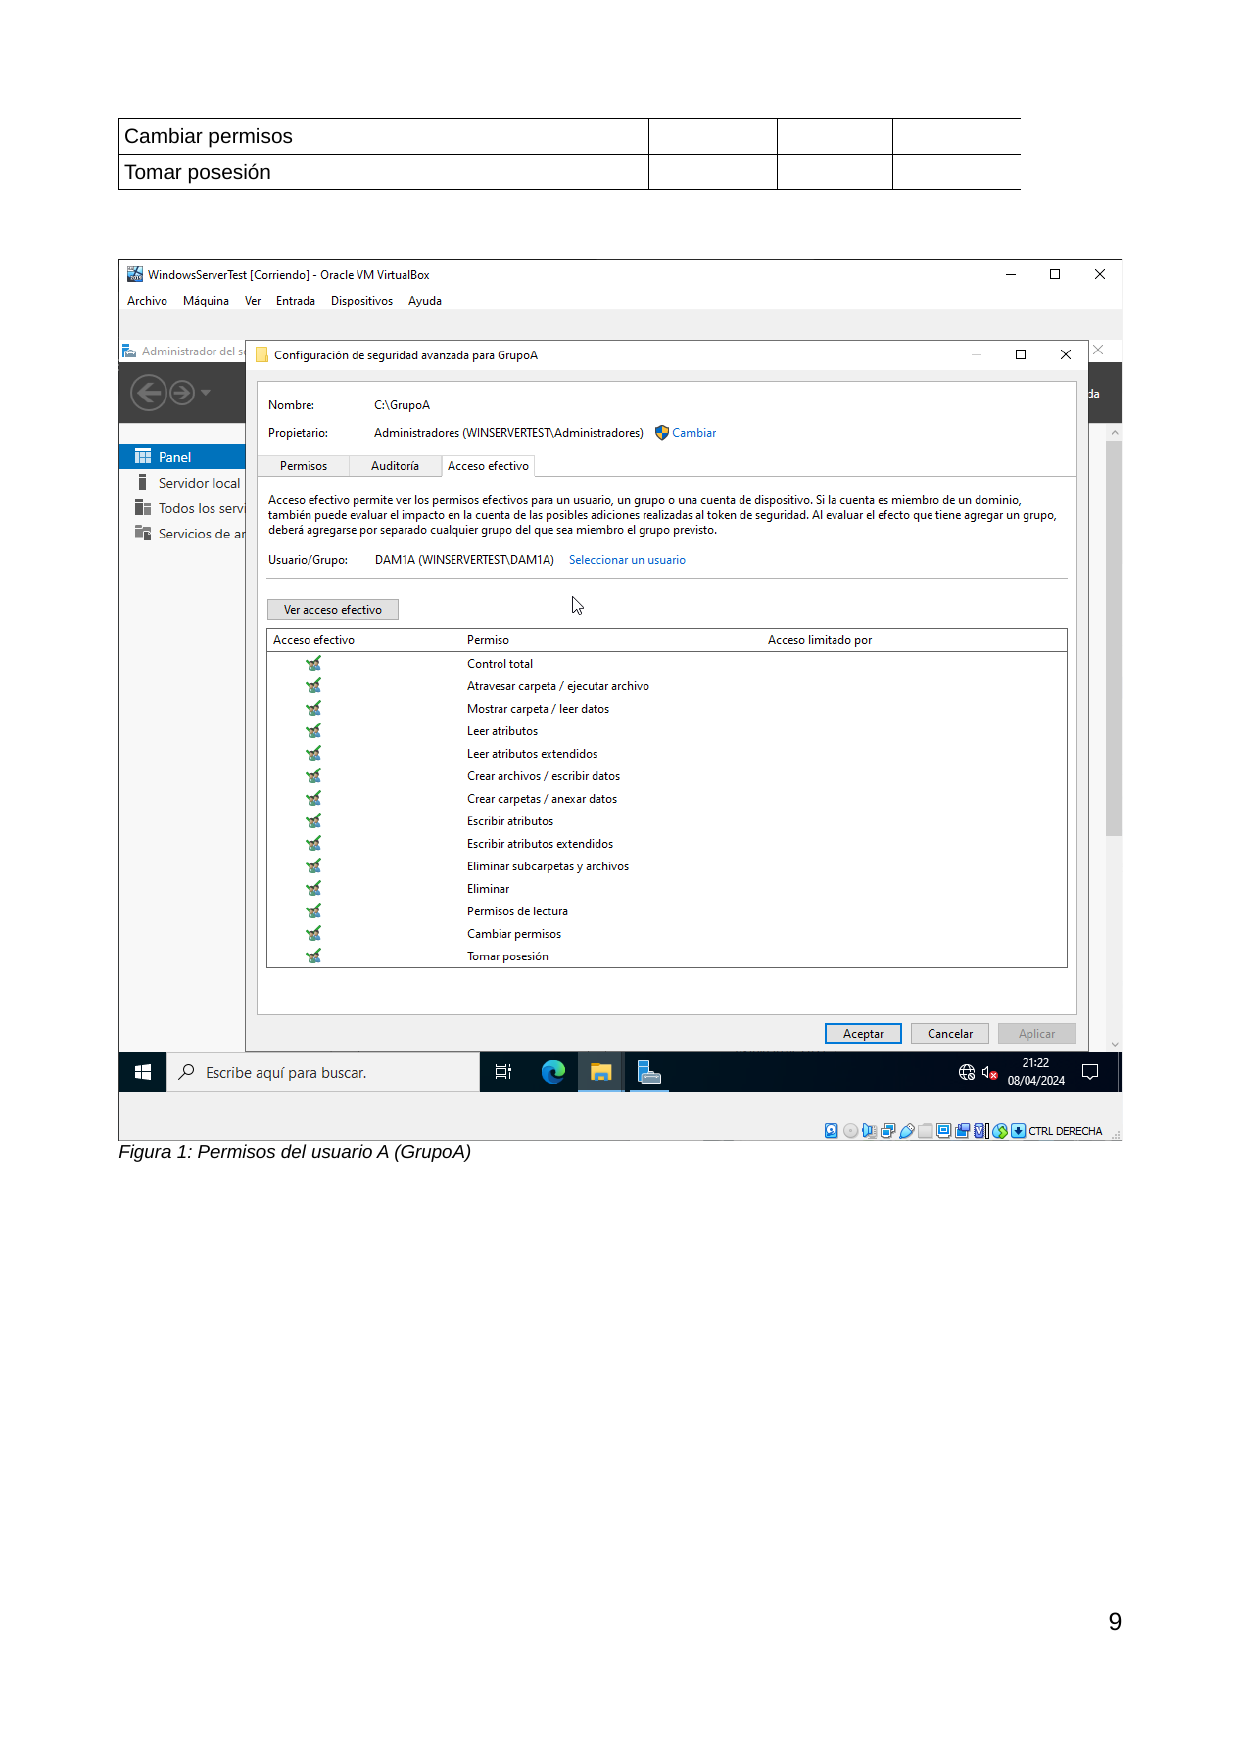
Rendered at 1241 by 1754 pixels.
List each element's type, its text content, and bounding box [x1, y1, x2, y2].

picture [118, 259, 1123, 1141]
table_cell [778, 119, 892, 154]
table_cell [649, 155, 777, 189]
table_cell [893, 155, 1021, 189]
table_cell Tomar posesión [119, 155, 648, 189]
table_cell [893, 119, 1021, 154]
table_cell [649, 119, 777, 154]
table_cell Cambiar permisos [119, 119, 648, 154]
table_cell [778, 155, 892, 189]
text Figura 1: Permisos del usuario A (GrupoA) [118, 1141, 1122, 1162]
